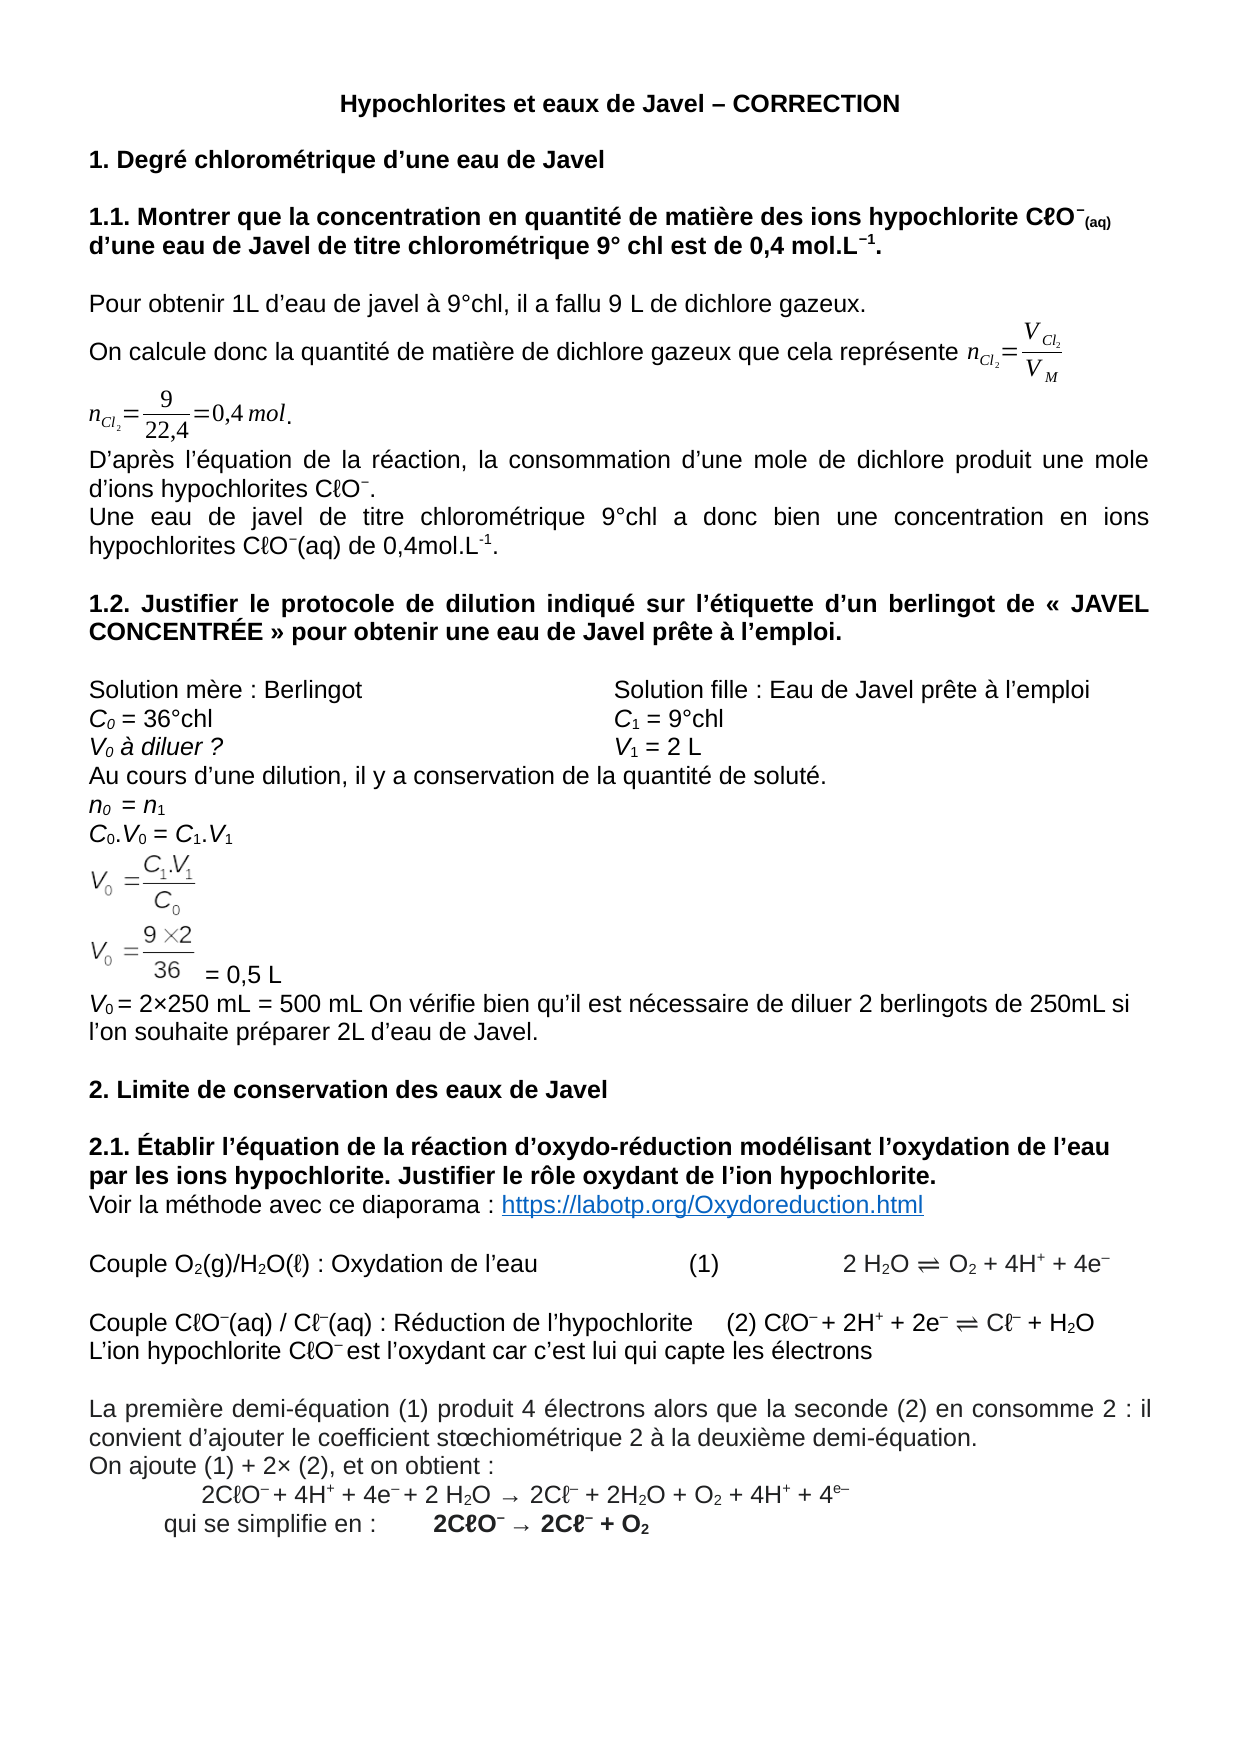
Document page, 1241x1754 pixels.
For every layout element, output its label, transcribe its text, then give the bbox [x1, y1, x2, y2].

text V0 à diluer ? V1 = 2 L [88, 732, 1152, 761]
text Couple CℓO–(aq) / Cℓ–(aq) : Réduction de l’hypochlorite (2) CℓO– + 2H+ + 2e– ⇌ Cℓ– + H2O [88, 1306, 1152, 1336]
text On calcule donc la quantité de matière de dichlore gazeux que cela représente [88, 317, 1152, 386]
text L’ion hypochlorite CℓO– est l’oxydant car c’est lui qui capte les électrons [88, 1336, 1152, 1365]
text Solution mère : Berlingot Solution fille : Eau de Javel prête à l’emploi [88, 675, 1152, 703]
text 2. Limite de conservation des eaux de Javel [88, 1075, 1152, 1103]
text C0.V0 = C1.V1 [88, 818, 1152, 847]
text La première demi-équation (1) produit 4 électrons alors que la seconde (2) en consomme 2 : il convient d’ajouter le coefficient stœchiométrique 2 à la deuxième demi-équation. [88, 1394, 1152, 1451]
text Au cours d’une dilution, il y a conservation de la quantité de soluté. [88, 761, 1152, 790]
text C0 = 36°chl C1 = 9°chl [88, 703, 1152, 732]
text Couple O2(g)/H2O(ℓ) : Oxydation de l’eau (1) 2 H2O ⇌ O2 + 4H+ + 4e– [88, 1247, 1152, 1277]
text 2.1. Établir l’équation de la réaction d’oxydo-réduction modélisant l’oxydation de l’eau par les ions hypochlorite. Justifier le rôle oxydant de l’ion hypochlorite. [88, 1132, 1152, 1190]
text n0 = n1 [88, 790, 1152, 818]
text On ajoute (1) + 2× (2), et on obtient : [88, 1451, 1152, 1480]
text = 0,5 L [88, 919, 1152, 988]
text Voir la méthode avec ce diaporama : https://labotp.org/Oxydoreduction.html [88, 1190, 1152, 1218]
text 1.1. Montrer que la concentration en quantité de matière des ions hypochlorite CℓO−(aq) d’une eau de Javel de titre chlorométrique 9° chl est de 0,4 mol.L−1. [88, 202, 1152, 260]
text 1.2. Justifier le protocole de dilution indiqué sur l’étiquette d’un berlingot de « JAVEL CONCENTRÉE » pour obtenir une eau de Javel prête à l’emploi. [88, 588, 1152, 646]
text 2CℓO– + 4H+ + 4e– + 2 H2O → 2Cℓ– + 2H2O + O2 + 4H+ + 4e– [163, 1480, 1152, 1509]
text . [88, 386, 1152, 445]
subtitle Hypochlorites et eaux de Javel – CORRECTION [88, 88, 1152, 117]
text Pour obtenir 1L d’eau de javel à 9°chl, il a fallu 9 L de dichlore gazeux. [88, 288, 1152, 317]
text qui se simplifie en : 2CℓO– → 2Cℓ– + O2 [163, 1509, 1152, 1537]
text Une eau de javel de titre chlorométrique 9°chl a donc bien une concentration en ions hypochlorites CℓO−(aq) de 0,4mol.L-1. [88, 502, 1152, 560]
text D’après l’équation de la réaction, la consommation d’une mole de dichlore produit une mole d’ions hypochlorites CℓO−. [88, 445, 1152, 502]
text 1. Degré chlorométrique d’une eau de Javel [88, 145, 1152, 173]
text V0 = 2×250 mL = 500 mL On vérifie bien qu’il est nécessaire de diluer 2 berlingots de 250mL si l’on souhaite préparer 2L d’eau de Javel. [88, 988, 1152, 1046]
